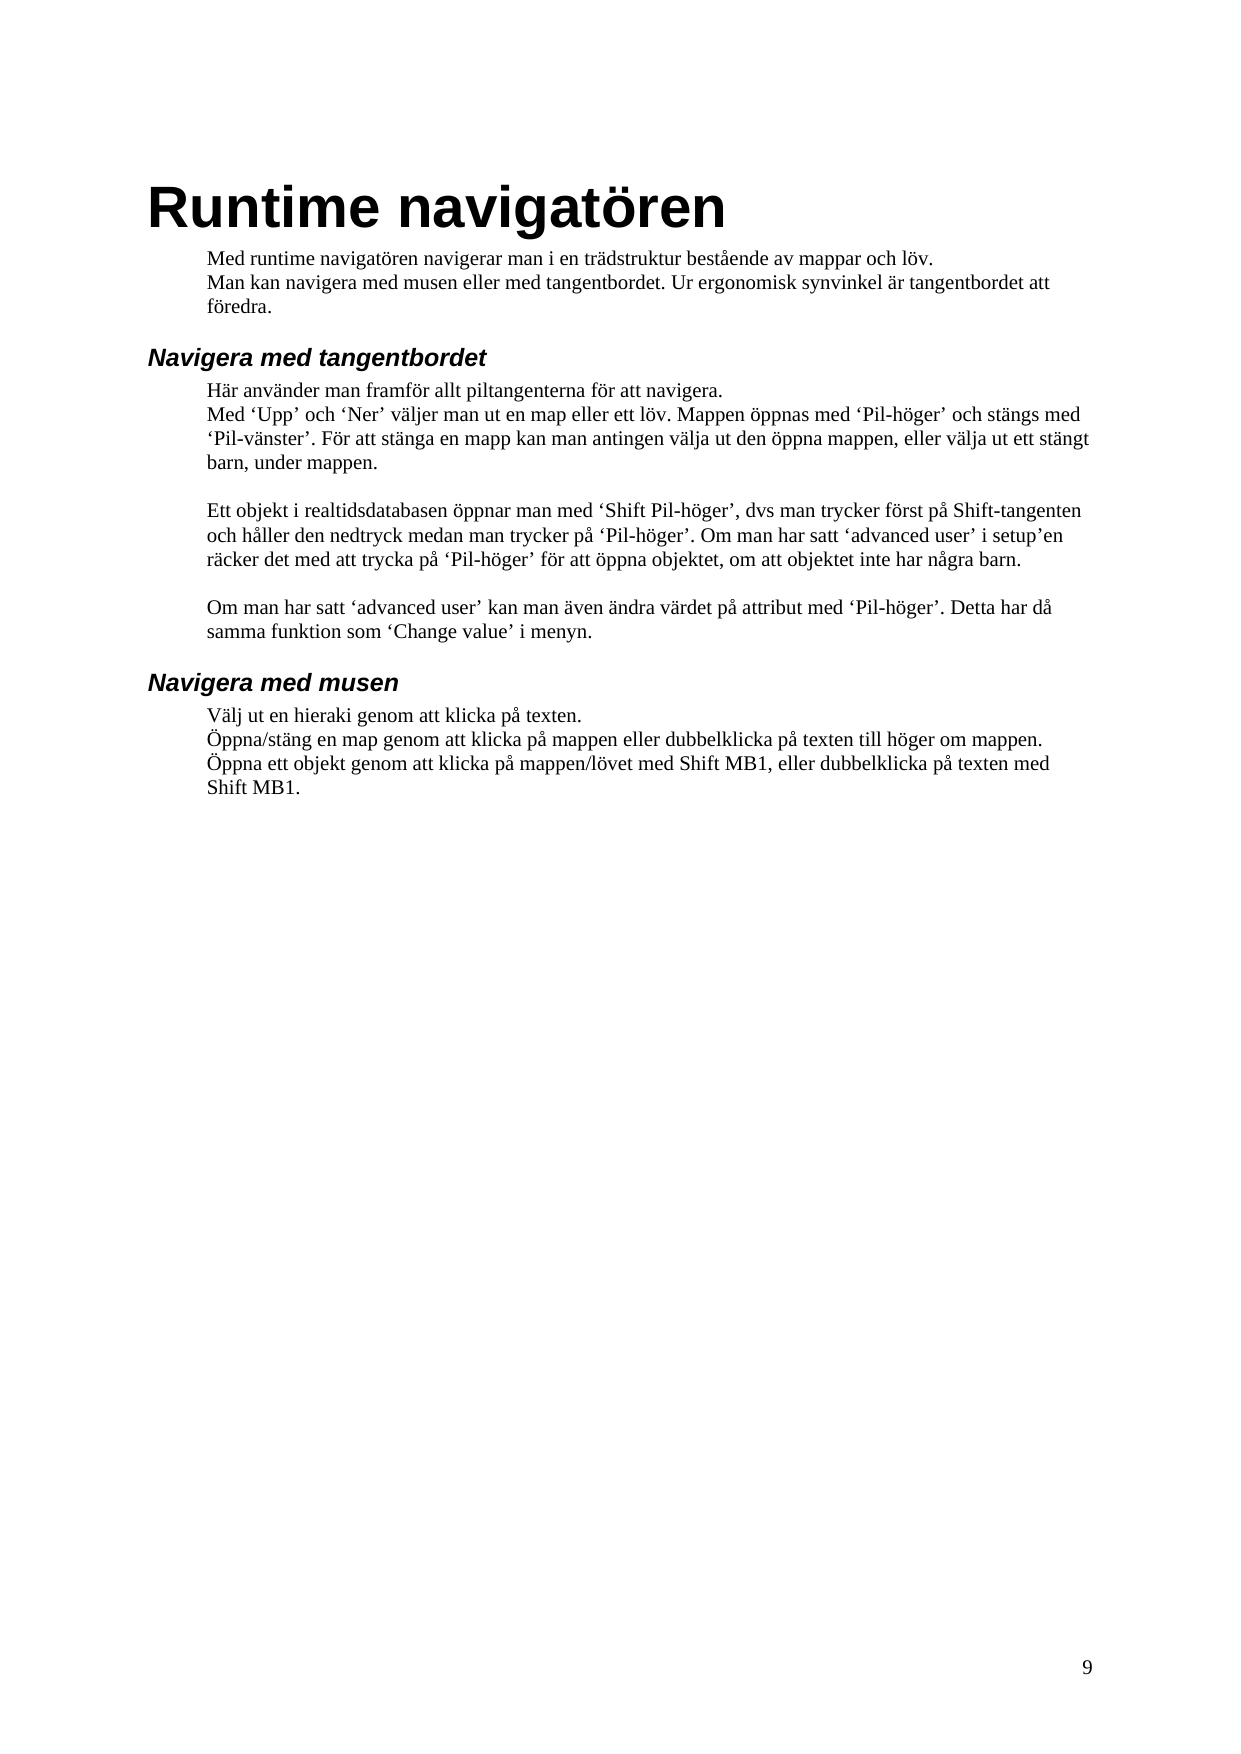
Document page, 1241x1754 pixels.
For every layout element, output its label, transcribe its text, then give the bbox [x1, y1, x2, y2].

text Öppna/stäng en map genom att klicka på mappen eller dubbelklicka på texten till höger om mappen. [207, 727, 1093, 751]
subtitle Runtime navigatören [148, 173, 1093, 240]
subtitle Navigera med tangentbordet [148, 343, 1093, 372]
text Man kan navigera med musen eller med tangentbordet. Ur ergonomisk synvinkel är tangentbordet att föredra. [207, 270, 1093, 318]
text Välj ut en hieraki genom att klicka på texten. [207, 703, 1093, 727]
text Om man har satt ‘advanced user’ kan man även ändra värdet på attribut med ‘Pil-höger’. Detta har då samma funktion som ‘Change value’ i menyn. [207, 595, 1093, 643]
text Med runtime navigatören navigerar man i en trädstruktur bestående av mappar och löv. [207, 246, 1093, 270]
text Här använder man framför allt piltangenterna för att navigera. [207, 378, 1093, 402]
text Med ‘Upp’ och ‘Ner’ väljer man ut en map eller ett löv. Mappen öppnas med ‘Pil-höger’ och stängs med ‘Pil-vänster’. För att stänga en mapp kan man antingen välja ut den öppna mappen, eller välja ut ett stängt barn, under mappen. [207, 402, 1093, 474]
subtitle Navigera med musen [148, 668, 1093, 697]
text Öppna ett objekt genom att klicka på mappen/lövet med Shift MB1, eller dubbelklicka på texten med Shift MB1. [207, 751, 1093, 799]
text Ett objekt i realtidsdatabasen öppnar man med ‘Shift Pil-höger’, dvs man trycker först på Shift-tangenten och håller den nedtryck medan man trycker på ‘Pil-höger’. Om man har satt ‘advanced user’ i setup’en räcker det med att trycka på ‘Pil-höger’ för att öppna objektet, om att objektet inte har några barn. [207, 498, 1093, 571]
